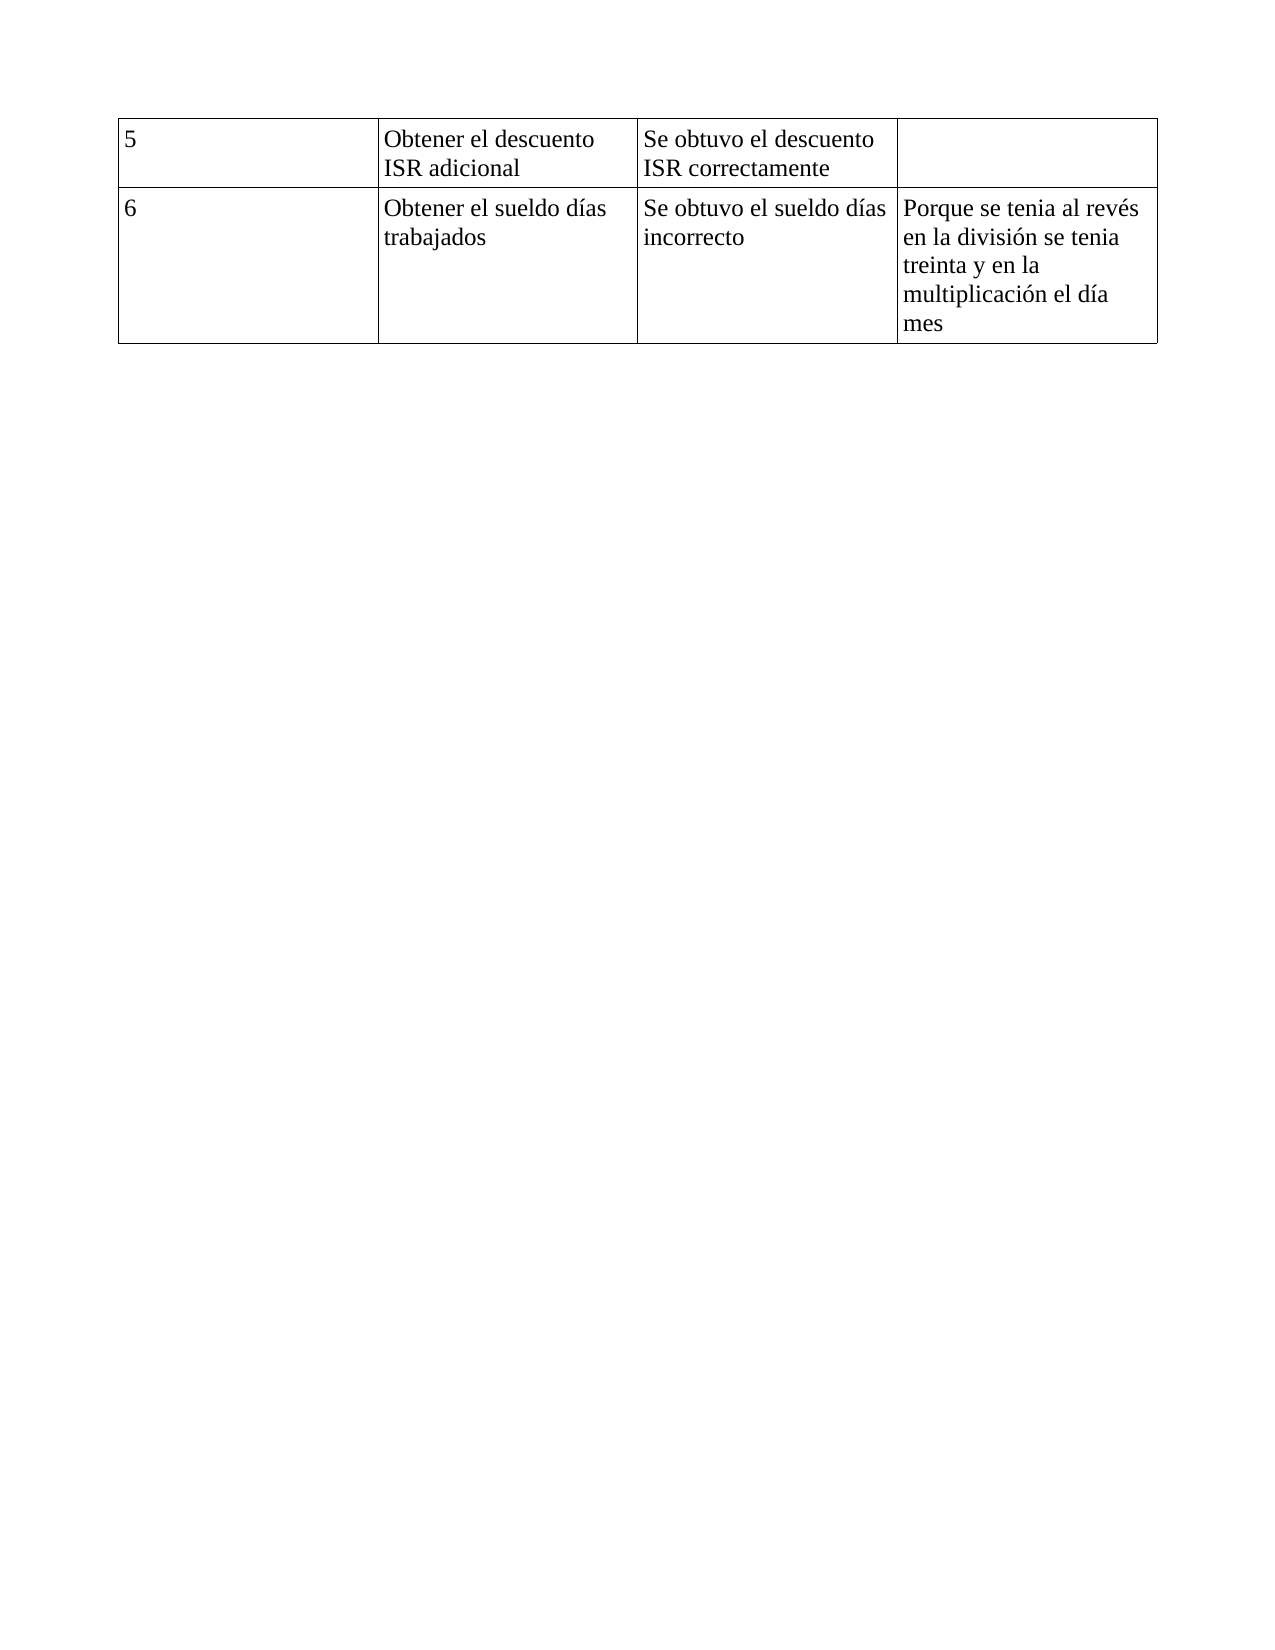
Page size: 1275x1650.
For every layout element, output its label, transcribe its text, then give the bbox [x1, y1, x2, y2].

table_cell [898, 119, 1157, 187]
table_cell Porque se tenia al revés en la división se tenia treinta y en la multiplicación el día mes [898, 188, 1157, 342]
table_cell Obtener el sueldo días trabajados [379, 188, 637, 342]
table_cell Se obtuvo el descuento ISR correctamente [638, 119, 897, 187]
table_cell Se obtuvo el sueldo días incorrecto [638, 188, 897, 342]
table_cell Obtener el descuento ISR adicional [379, 119, 637, 187]
table_cell 6 [119, 188, 378, 342]
table_cell 5 [119, 119, 378, 187]
